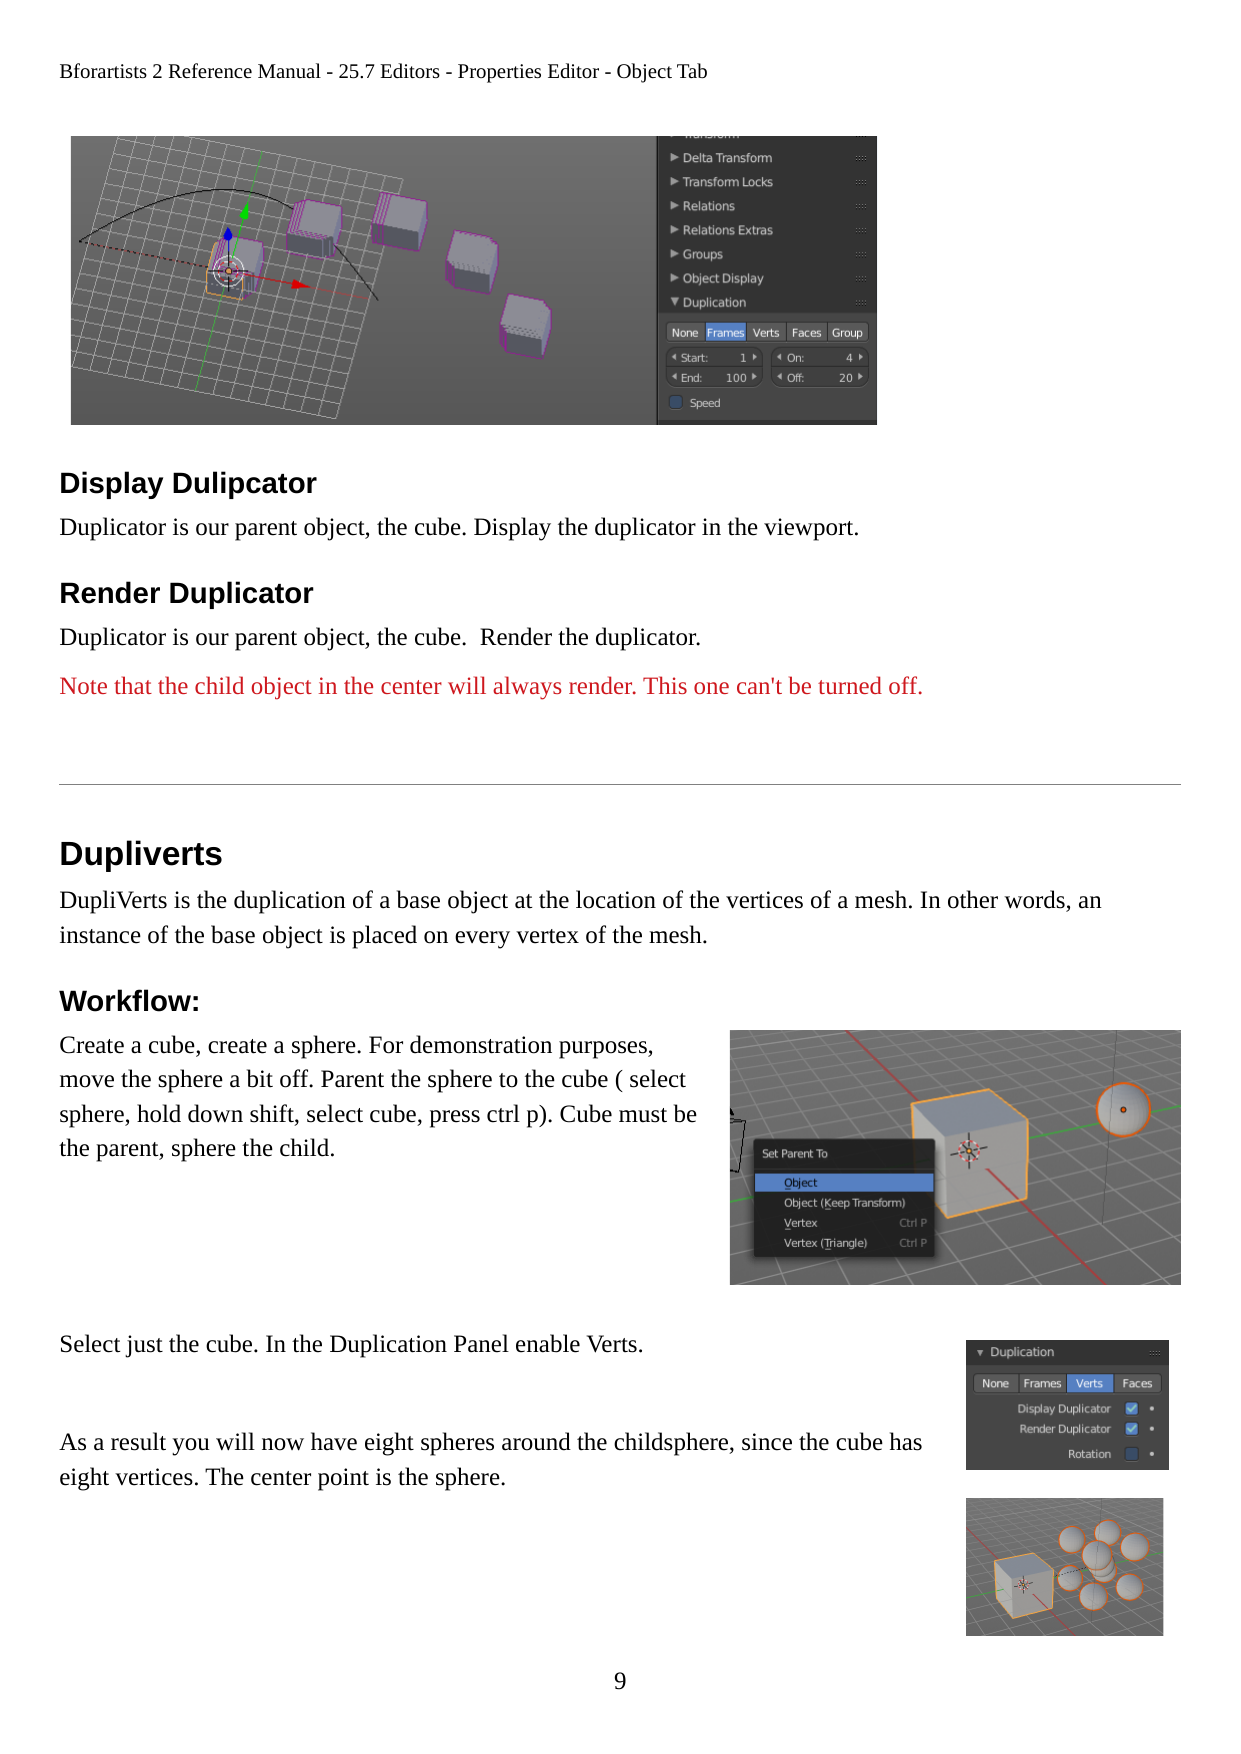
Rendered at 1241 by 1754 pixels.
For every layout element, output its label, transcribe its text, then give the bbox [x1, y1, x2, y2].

text Select just the cube. In the Duplication Panel enable Verts. [59, 1329, 1181, 1358]
picture [966, 1498, 1164, 1636]
subtitle Display Dulipcator [59, 466, 1181, 499]
subtitle Render Duplicator [59, 576, 1181, 609]
subtitle Workflow: [59, 983, 1181, 1017]
picture [729, 1030, 1181, 1285]
text Note that the child object in the center will always render. This one can't be turned off. [59, 671, 1181, 700]
text Duplicator is our parent object, the cube. Display the duplicator in the viewport. [59, 512, 1181, 541]
text Duplicator is our parent object, the cube. Render the duplicator. [59, 622, 1181, 651]
picture [966, 1340, 1169, 1470]
text DupliVerts is the duplication of a base object at the location of the vertices of a mesh. In other words, an instance of the base object is placed on every vertex of the mesh. [59, 885, 1181, 948]
text Create a cube, create a sphere. For demonstration purposes, move the sphere a bit off. Parent the sphere to the cube ( select sphere, hold down shift, select cube, press ctrl p). Cube must be the parent, sphere the child. [59, 1030, 729, 1162]
text As a result you will now have eight spheres around the childsphere, since the cube has eight vertices. The center point is the sphere. [59, 1427, 1181, 1491]
picture [70, 136, 878, 425]
subtitle Dupliverts [59, 834, 1181, 873]
